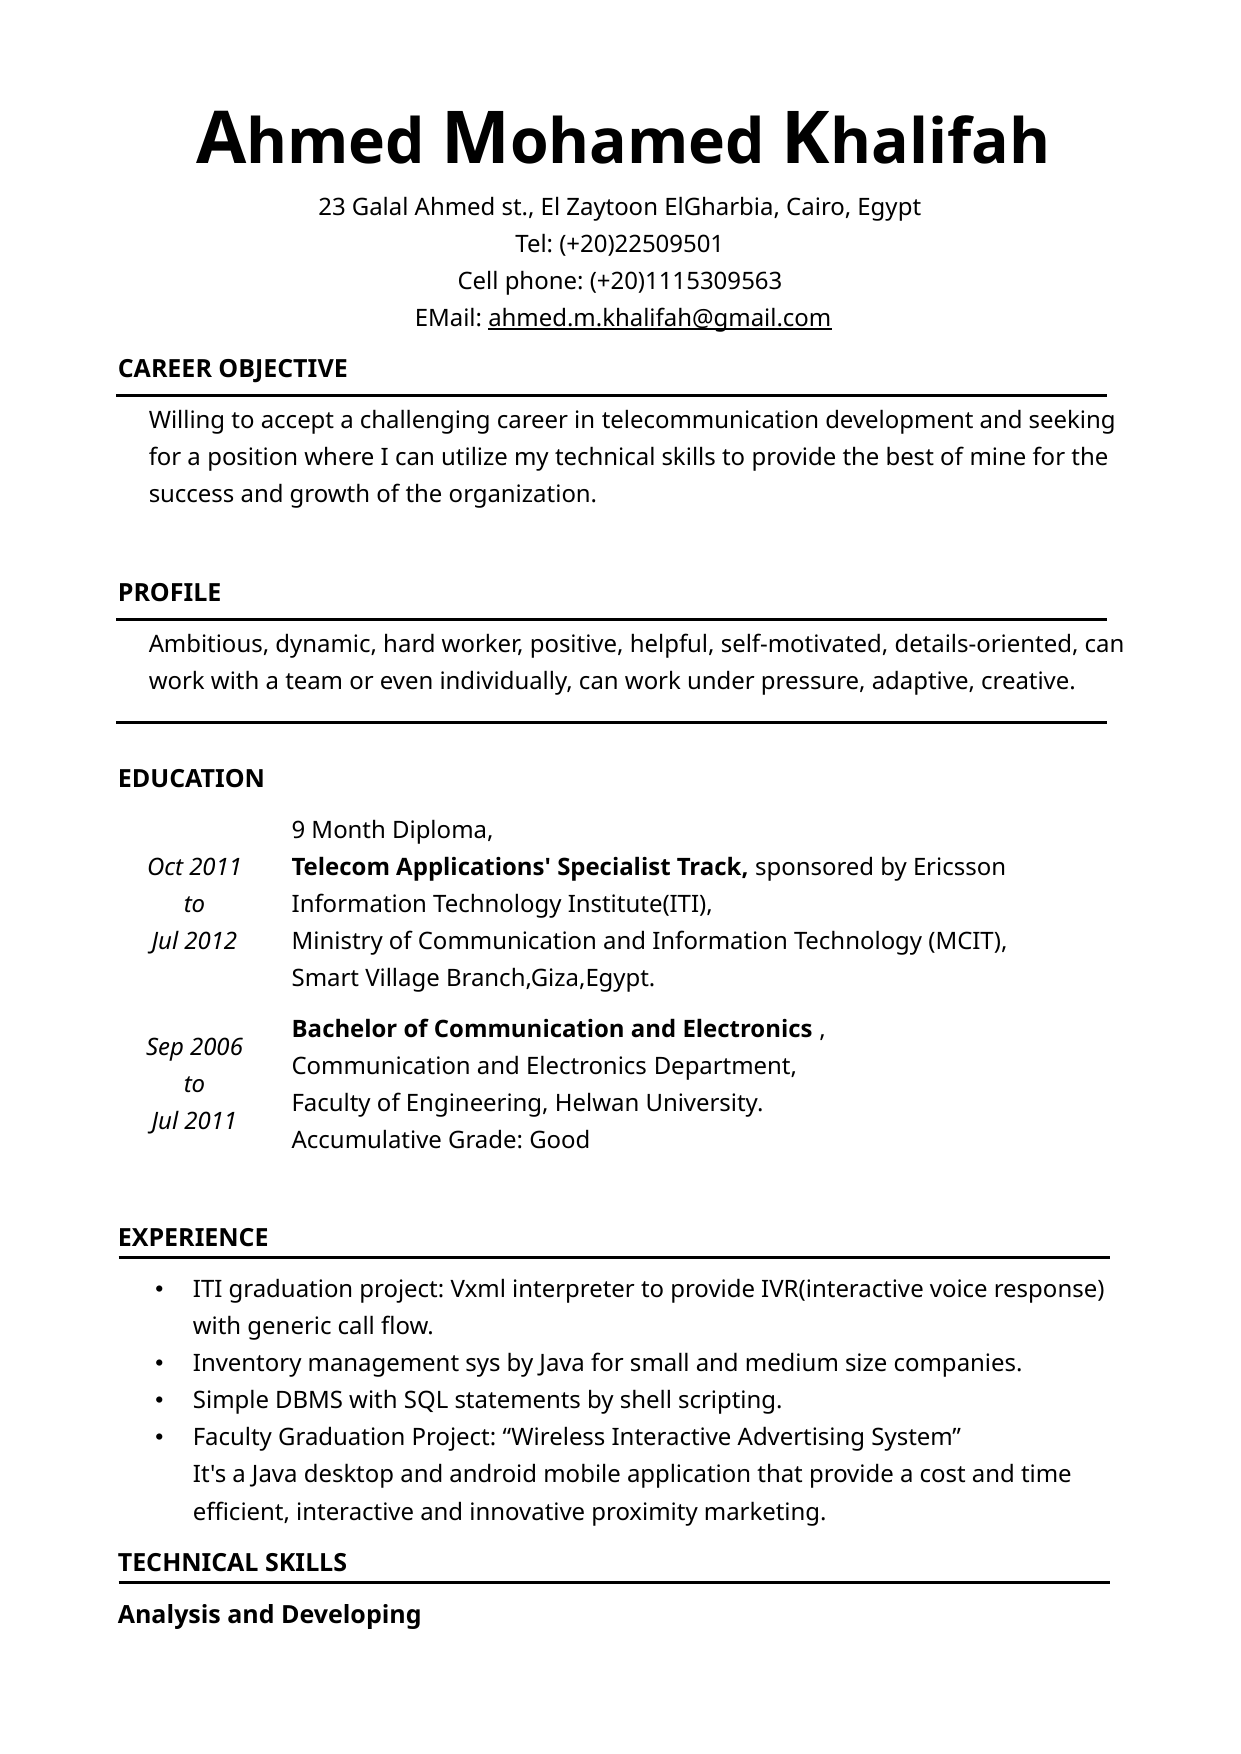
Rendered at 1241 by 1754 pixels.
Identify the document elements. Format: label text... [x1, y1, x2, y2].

table_cell CAREER OBJECTIVE [109, 342, 1137, 394]
table_cell PROFILE [109, 565, 1137, 617]
table_cell [109, 705, 1137, 752]
table_cell Analysis and Developing [109, 1588, 1137, 1640]
table_cell EDUCATION [109, 752, 1137, 804]
table_cell [109, 1164, 1137, 1211]
table_cell [109, 394, 139, 519]
table_cell Ambitious, dynamic, hard worker, positive, helpful, self-motivated, details-oriented, can work with a team or even individually, can work under pressure, adaptive, creative. [140, 618, 1137, 705]
table_cell [109, 618, 139, 705]
table_cell [109, 519, 1137, 565]
table_cell Willing to accept a challenging career in telecommunication development and seeking for a position where I can utilize my technical skills to provide the best of mine for the success and growth of the organization. [140, 394, 1137, 519]
table_cell TECHNICAL SKILLS [109, 1536, 1137, 1588]
table_cell EXPERIENCE [109, 1211, 1137, 1263]
table_cell Bachelor of Communication and Electronics , Communication and Electronics Department, Faculty of Engineering, Helwan University. Accumulative Grade: Good [283, 1003, 1137, 1164]
table_cell Sep 2006 to Jul 2011 [109, 1003, 282, 1164]
table_cell 9 Month Diploma, Telecom Applications' Specialist Track, sponsored by Ericsson Information Technology Institute(ITI), Ministry of Communication and Information Technology (MCIT), Smart Village Branch,Giza,Egypt. [283, 804, 1137, 1002]
table_header Ahmed Mohamed Khalifah 23 Galal Ahmed st., El Zaytoon ElGharbia, Cairo, Egypt Tel: (+20)22509501 Cell phone: (+20)111­5309­563 E­Mail: ahmed.m.khalifah@gmail.com [109, 76, 1137, 342]
table_cell ITI graduation project: Vxml interpreter to provide IVR(interactive voice response) with generic call flow. Inventory management sys by Java for small and medium size companies. Simple DBMS with SQL statements by shell scripting. Faculty Graduation Project: “Wireless Interactive Advertising System” It's a Java desktop and android mobile application that provide a cost and time efficient, interactive and innovative proximity marketing. [109, 1263, 1137, 1536]
table_cell Oct 2011 to Jul 2012 [109, 804, 282, 1002]
